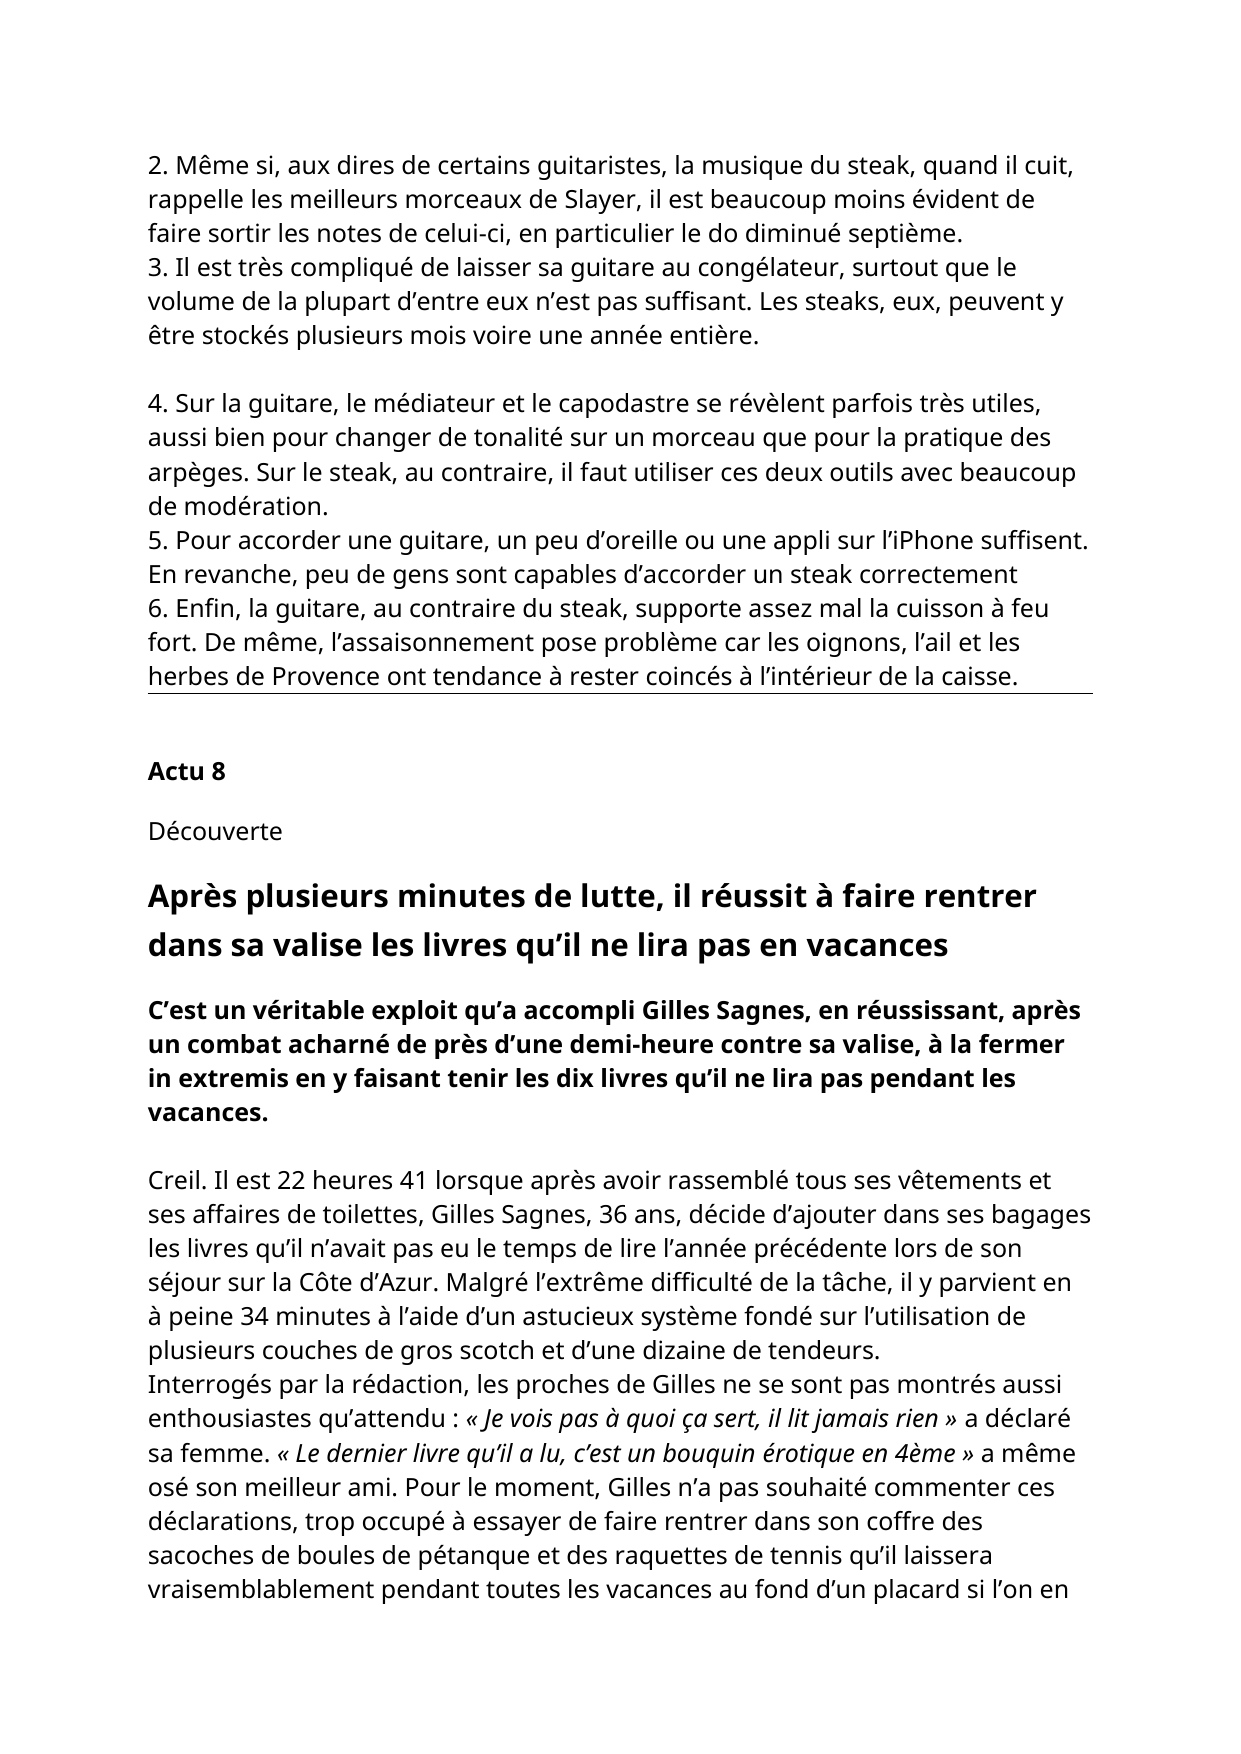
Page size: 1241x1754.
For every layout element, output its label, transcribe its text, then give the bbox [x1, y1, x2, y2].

text 3. Il est très compliqué de laisser sa guitare au congélateur, surtout que le volume de la plupart d’entre eux n’est pas suffisant. Les steaks, eux, peuvent y être stockés plusieurs mois voire une année entière. [148, 250, 1093, 352]
text Actu 8 [148, 753, 1093, 788]
text 2. Même si, aux dires de certains guitaristes, la musique du steak, quand il cuit, rappelle les meilleurs morceaux de Slayer, il est beaucoup moins évident de faire sortir les notes de celui-ci, en particulier le do diminué septième. [148, 148, 1093, 250]
text C’est un véritable exploit qu’a accompli Gilles Sagnes, en réussissant, après un combat acharné de près d’une demi-heure contre sa valise, à la fermer in extremis en y faisant tenir les dix livres qu’il ne lira pas pendant les vacances. [148, 991, 1093, 1129]
text Interrogés par la rédaction, les proches de Gilles ne se sont pas montrés aussi enthousiastes qu’attendu : « Je vois pas à quoi ça sert, il lit jamais rien » a déclaré sa femme. « Le dernier livre qu’il a lu, c’est un bouquin érotique en 4ème » a même osé son meilleur ami. Pour le moment, Gilles n’a pas souhaité commenter ces déclarations, trop occupé à essayer de faire rentrer dans son coffre des sacoches de boules de pétanque et des raquettes de tennis qu’il laissera vraisemblablement pendant toutes les vacances au fond d’un placard si l’on en [148, 1367, 1093, 1606]
text 6. Enfin, la guitare, au contraire du steak, supporte assez mal la cuisson à feu fort. De même, l’assaisonnement pose problème car les oignons, l’ail et les herbes de Provence ont tendance à rester coincés à l’intérieur de la caisse. [148, 590, 1093, 693]
text Creil. Il est 22 heures 41 lorsque après avoir rassemblé tous ses vêtements et ses affaires de toilettes, Gilles Sagnes, 36 ans, décide d’ajouter dans ses bagages les livres qu’il n’avait pas eu le temps de lire l’année précédente lors de son séjour sur la Côte d’Azur. Malgré l’extrême difficulté de la tâche, il y parvient en à peine 34 minutes à l’aide d’un astucieux système fondé sur l’utilisation de plusieurs couches de gros scotch et d’une dizaine de tendeurs. [148, 1163, 1093, 1367]
text 5. Pour accorder une guitare, un peu d’oreille ou une appli sur l’iPhone suffisent. En revanche, peu de gens sont capables d’accorder un steak correctement [148, 522, 1093, 590]
text Après plusieurs minutes de lutte, il réussit à faire rentrer dans sa valise les livres qu’il ne lira pas en vacances [148, 873, 1093, 965]
text 4. Sur la guitare, le médiateur et le capodastre se révèlent parfois très utiles, aussi bien pour changer de tonalité sur un morceau que pour la pratique des arpèges. Sur le steak, au contraire, il faut utiliser ces deux outils avec beaucoup de modération. [148, 386, 1093, 522]
text Découverte [148, 813, 1093, 848]
